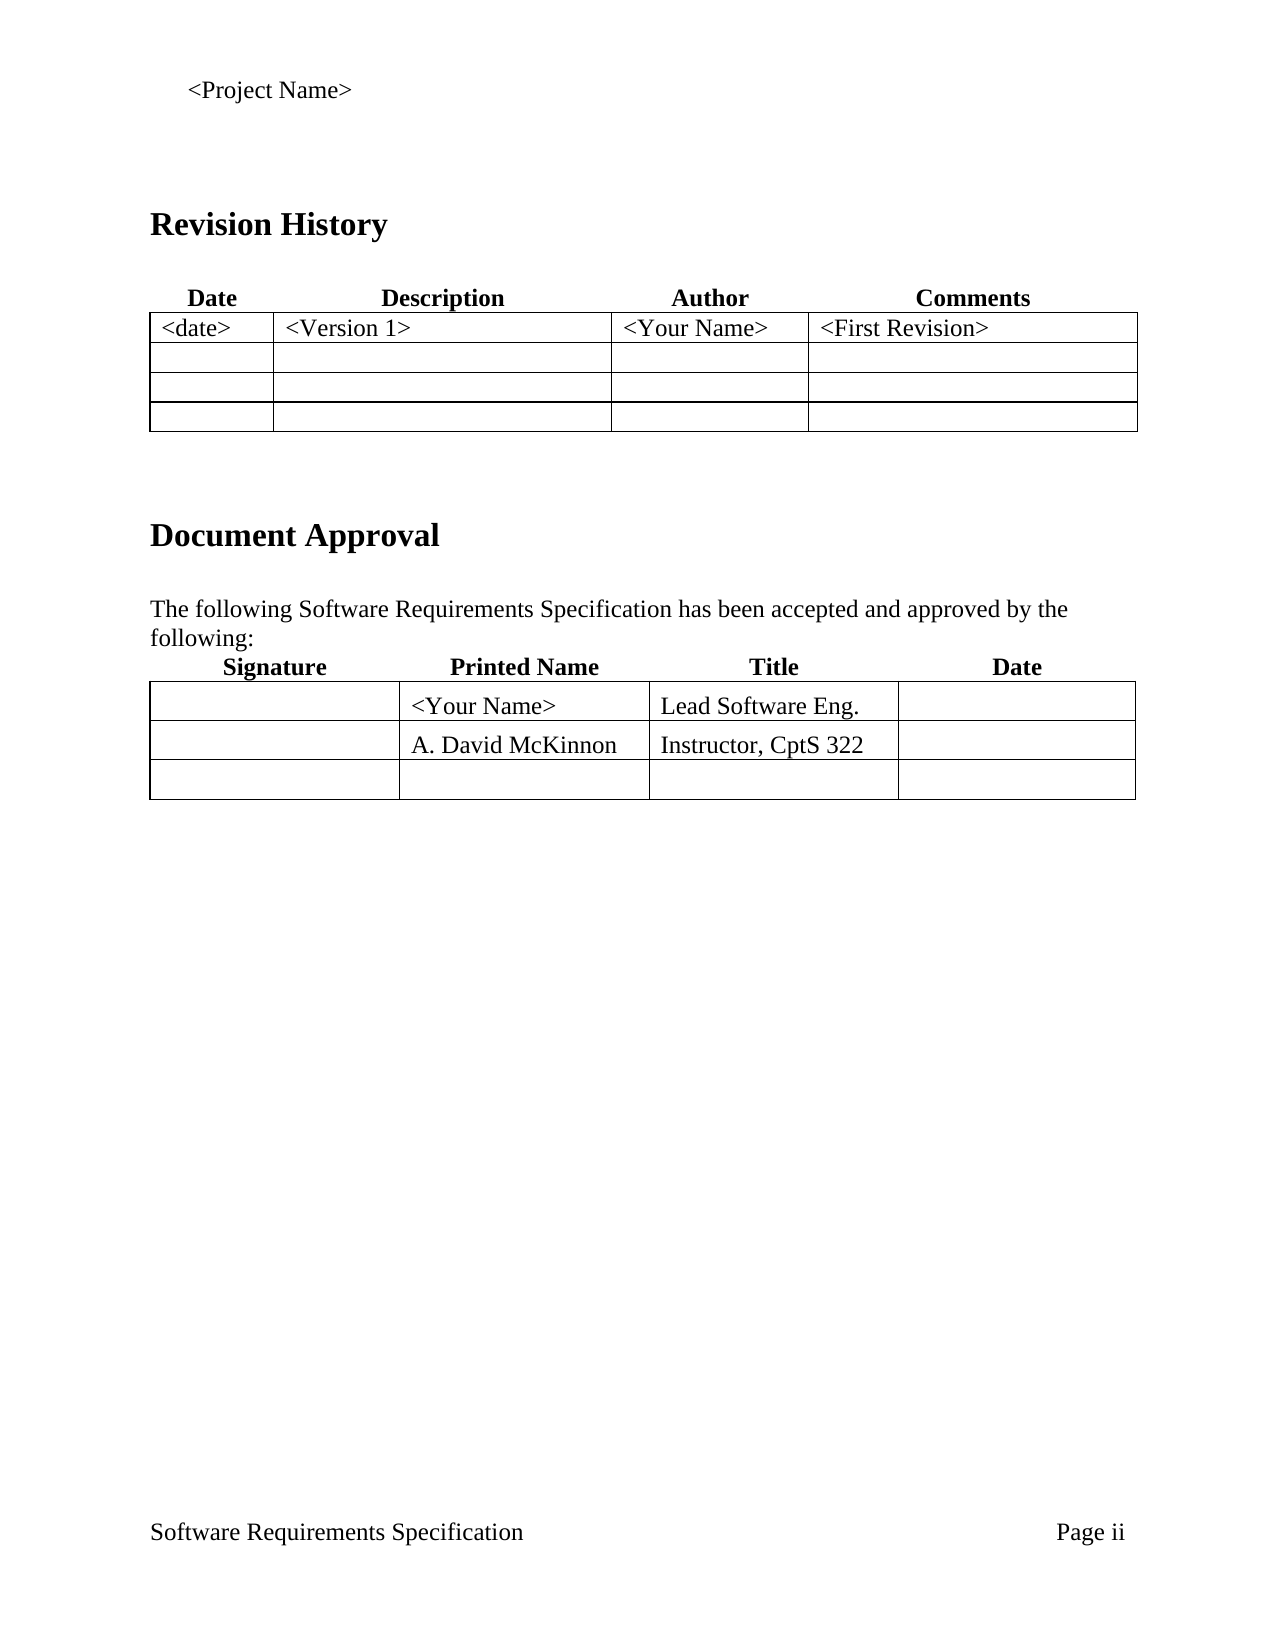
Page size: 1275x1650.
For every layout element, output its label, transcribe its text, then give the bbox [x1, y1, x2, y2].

table_cell [151, 682, 399, 720]
table_cell [650, 760, 898, 799]
table_header Title [649, 652, 899, 681]
subtitle Revision History [150, 204, 1125, 242]
table_header Date [899, 652, 1135, 681]
table_cell <Your Name> [612, 313, 808, 342]
table_header Description [274, 283, 612, 312]
table_cell [151, 760, 399, 799]
table_cell [612, 403, 808, 431]
table_cell [809, 343, 1137, 372]
table_cell <Version 1> [274, 313, 611, 342]
table_cell [612, 373, 808, 401]
table_header Comments [809, 283, 1137, 312]
table_cell <date> [151, 313, 273, 342]
table_cell [151, 403, 273, 431]
table_header Date [150, 283, 274, 312]
table_cell <First Revision> [809, 313, 1137, 342]
table_header Printed Name [400, 652, 649, 681]
subtitle Document Approval [150, 515, 1125, 553]
table_cell [400, 760, 649, 799]
table_cell [274, 373, 611, 401]
table_cell [809, 373, 1137, 401]
table_cell [899, 760, 1135, 799]
table_cell [274, 403, 611, 431]
table_cell [151, 721, 399, 759]
table_header Signature [150, 652, 399, 681]
table_cell A. David McKinnon [400, 721, 649, 759]
table_cell [151, 343, 273, 372]
table_cell <Your Name> [400, 682, 649, 720]
table_cell [151, 373, 273, 401]
table_cell [899, 682, 1135, 720]
table_header Author [612, 283, 809, 312]
table_cell [274, 343, 611, 372]
table_cell [809, 403, 1137, 431]
text The following Software Requirements Specification has been accepted and approved by the following: [150, 594, 1125, 652]
table_cell [899, 721, 1135, 759]
table_cell Lead Software Eng. [650, 682, 898, 720]
table_cell [612, 343, 808, 372]
table_cell Instructor, CptS 322 [650, 721, 898, 759]
